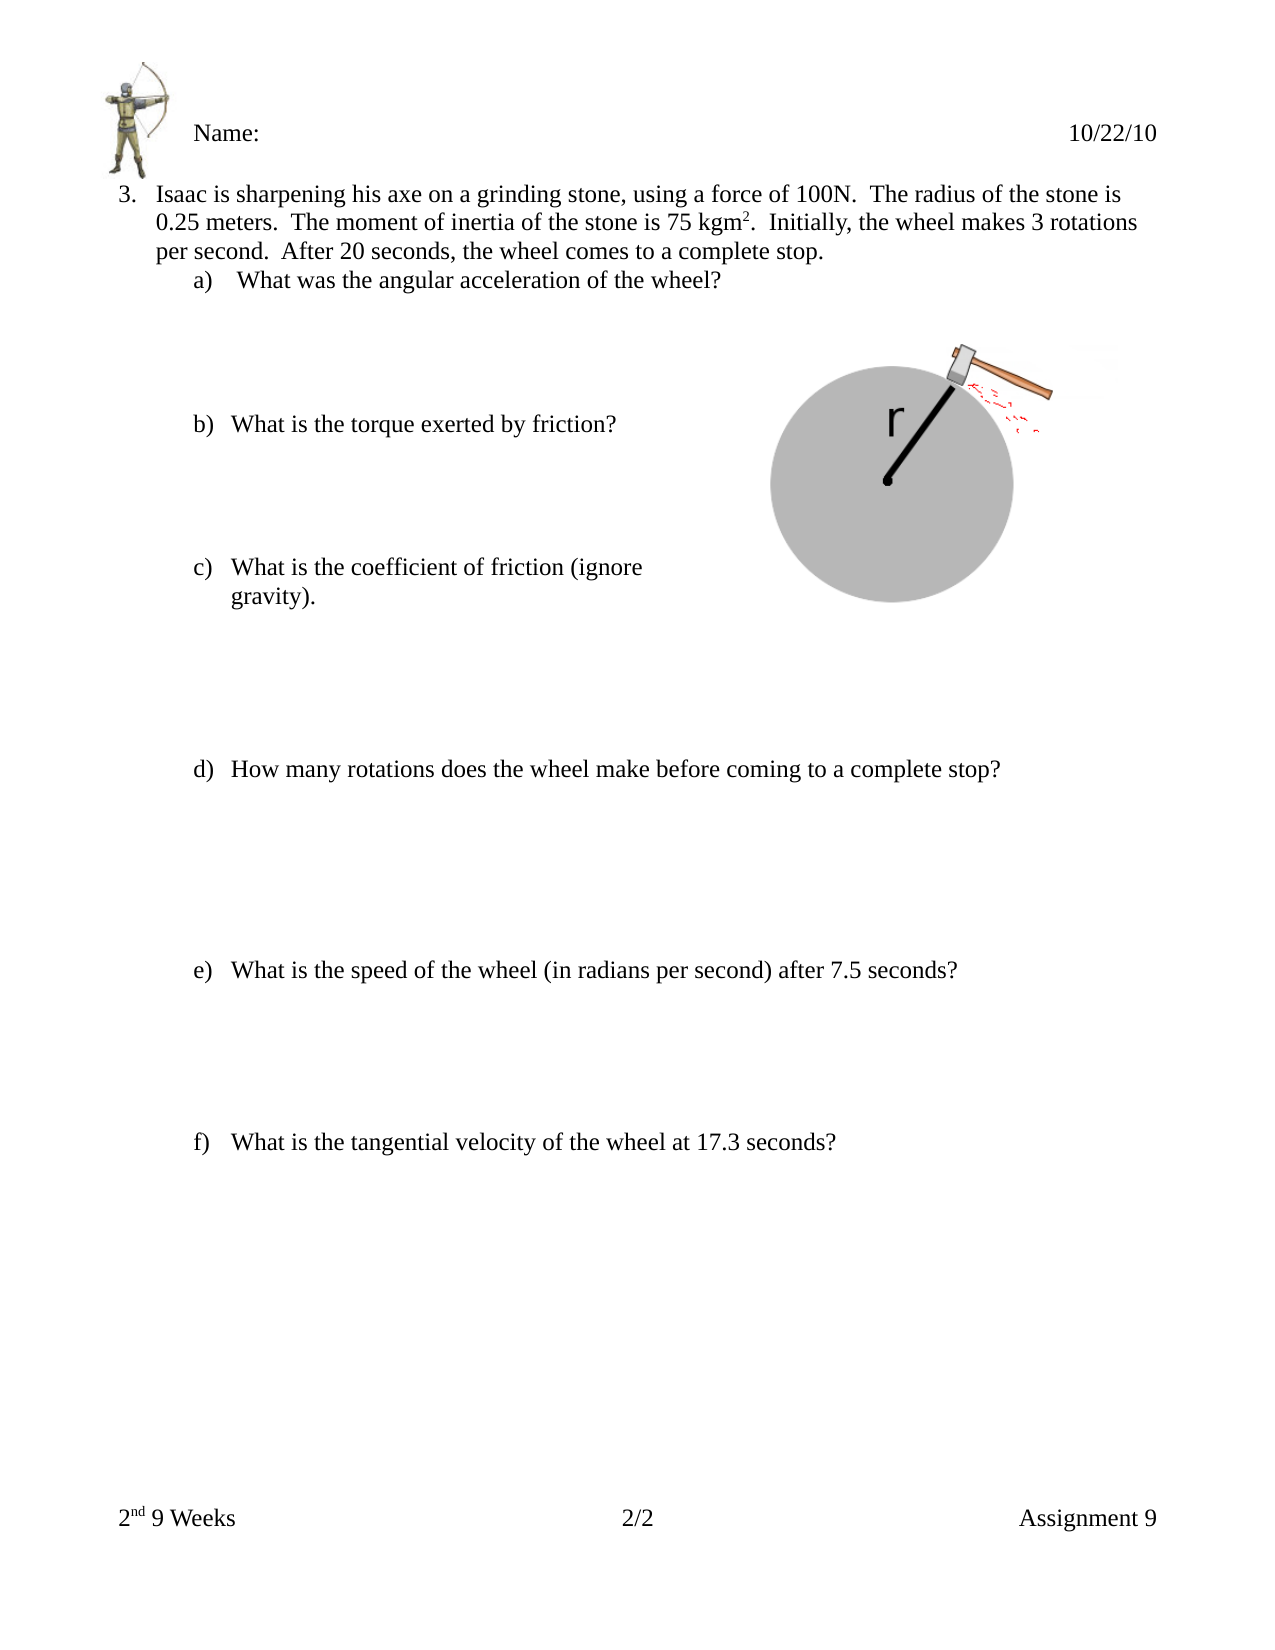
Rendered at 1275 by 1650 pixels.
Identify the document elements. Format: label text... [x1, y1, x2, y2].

list What is the torque exerted by friction? [193, 409, 730, 437]
list How many rotations does the wheel make before coming to a complete stop? [193, 754, 1157, 782]
list What is the speed of the wheel (in radians per second) after 7.5 seconds? [193, 955, 1157, 984]
picture [82, 62, 193, 179]
list [1124, 265, 1157, 294]
picture [730, 265, 1124, 641]
list What is the coefficient of friction (ignore gravity). [193, 552, 730, 610]
list [1124, 552, 1157, 610]
list What was the angular acceleration of the wheel? [193, 265, 730, 294]
list What is the tangential velocity of the wheel at 17.3 seconds? [193, 1127, 1157, 1156]
list [1124, 409, 1157, 437]
list Isaac is sharpening his axe on a grinding stone, using a force of 100N. The radius of the stone is 0.25 meters. The moment of inertia of the stone is 75 kgm2. Initially, the wheel makes 3 rotations per second. After 20 seconds, the wheel comes to a complete stop. [118, 176, 1157, 265]
